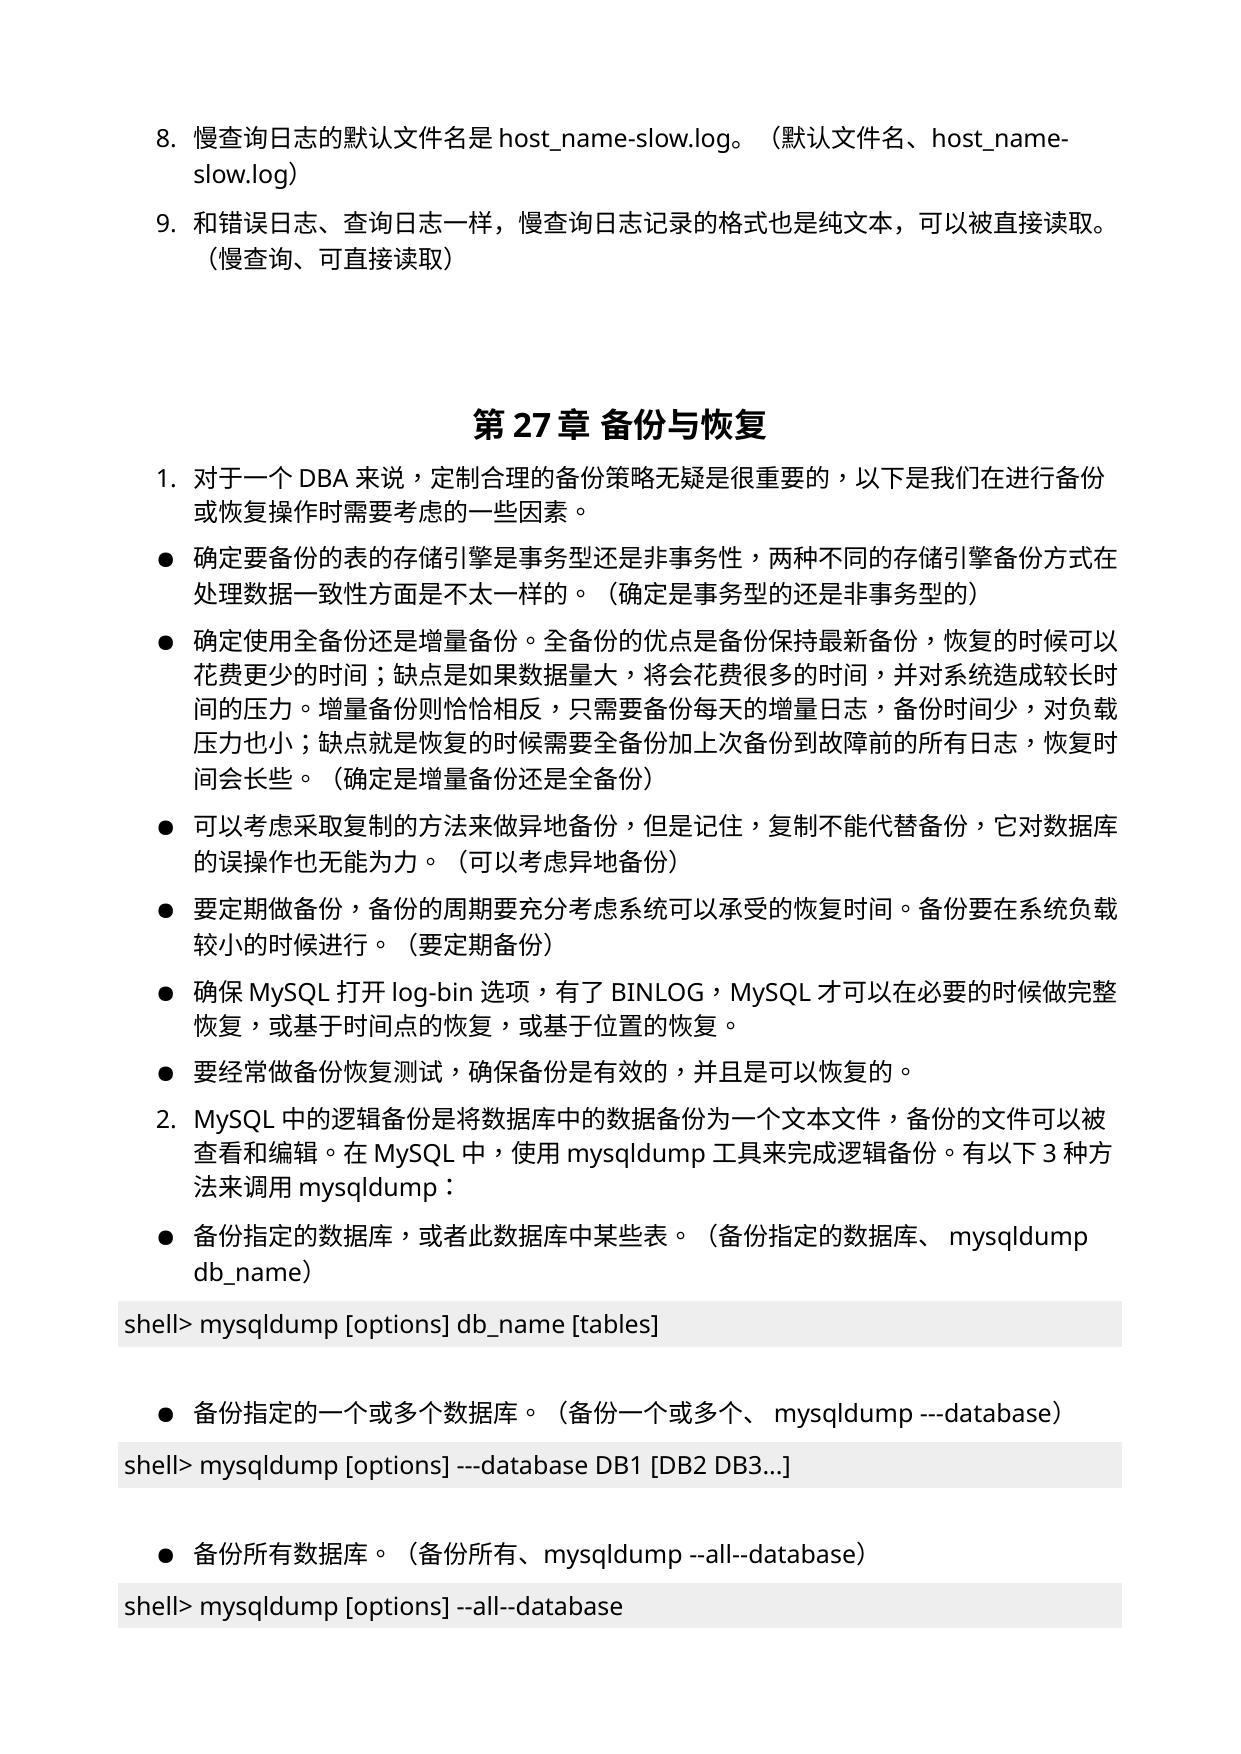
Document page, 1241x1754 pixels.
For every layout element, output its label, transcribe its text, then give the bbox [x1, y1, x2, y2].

list 要定期做备份，备份的周期要充分考虑系统可以承受的恢复时间。备份要在系统负载较小的时候进行。（要定期备份） [156, 892, 1122, 962]
list MySQL 中的逻辑备份是将数据库中的数据备份为一个文本文件，备份的文件可以被查看和编辑。在MySQL 中，使用mysqldump 工具来完成逻辑备份。有以下3 种方法来调用mysqldump： [156, 1102, 1122, 1204]
list 确定要备份的表的存储引擎是事务型还是非事务性，两种不同的存储引擎备份方式在处理数据一致性方面是不太一样的。（确定是事务型的还是非事务型的） [156, 541, 1122, 611]
list 可以考虑采取复制的方法来做异地备份，但是记住，复制不能代替备份，它对数据库的误操作也无能为力。（可以考虑异地备份） [156, 809, 1122, 879]
list 要经常做备份恢复测试，确保备份是有效的，并且是可以恢复的。 [156, 1055, 1122, 1089]
list 慢查询日志的默认文件名是host_name-slow.log。（默认文件名、host_name-slow.log） [156, 118, 1122, 191]
table_header shell> mysqldump [options] db_name [tables] [118, 1301, 1122, 1347]
list 确保MySQL 打开log-bin 选项，有了BINLOG，MySQL 才可以在必要的时候做完整恢复，或基于时间点的恢复，或基于位置的恢复。 [156, 974, 1122, 1042]
subtitle 第27章 备份与恢复 [118, 402, 1122, 448]
table_header shell> mysqldump [options] --all--database [118, 1583, 1122, 1628]
list 备份指定的数据库，或者此数据库中某些表。（备份指定的数据库、 mysqldump db_name） [156, 1216, 1122, 1289]
table_header shell> mysqldump [options] ---database DB1 [DB2 DB3...] [118, 1442, 1122, 1488]
list 和错误日志、查询日志一样，慢查询日志记录的格式也是纯文本，可以被直接读取。（慢查询、可直接读取） [156, 203, 1122, 276]
list 确定使用全备份还是增量备份。全备份的优点是备份保持最新备份，恢复的时候可以花费更少的时间；缺点是如果数据量大，将会花费很多的时间，并对系统造成较长时间的压力。增量备份则恰恰相反，只需要备份每天的增量日志，备份时间少，对负载压力也小；缺点就是恢复的时候需要全备份加上次备份到故障前的所有日志，恢复时间会长些。（确定是增量备份还是全备份） [156, 624, 1122, 796]
list 备份所有数据库。（备份所有、mysqldump --all--database） [156, 1534, 1122, 1570]
list 对于一个DBA 来说，定制合理的备份策略无疑是很重要的，以下是我们在进行备份或恢复操作时需要考虑的一些因素。 [156, 460, 1122, 528]
list 备份指定的一个或多个数据库。（备份一个或多个、 mysqldump ---database） [156, 1393, 1122, 1429]
